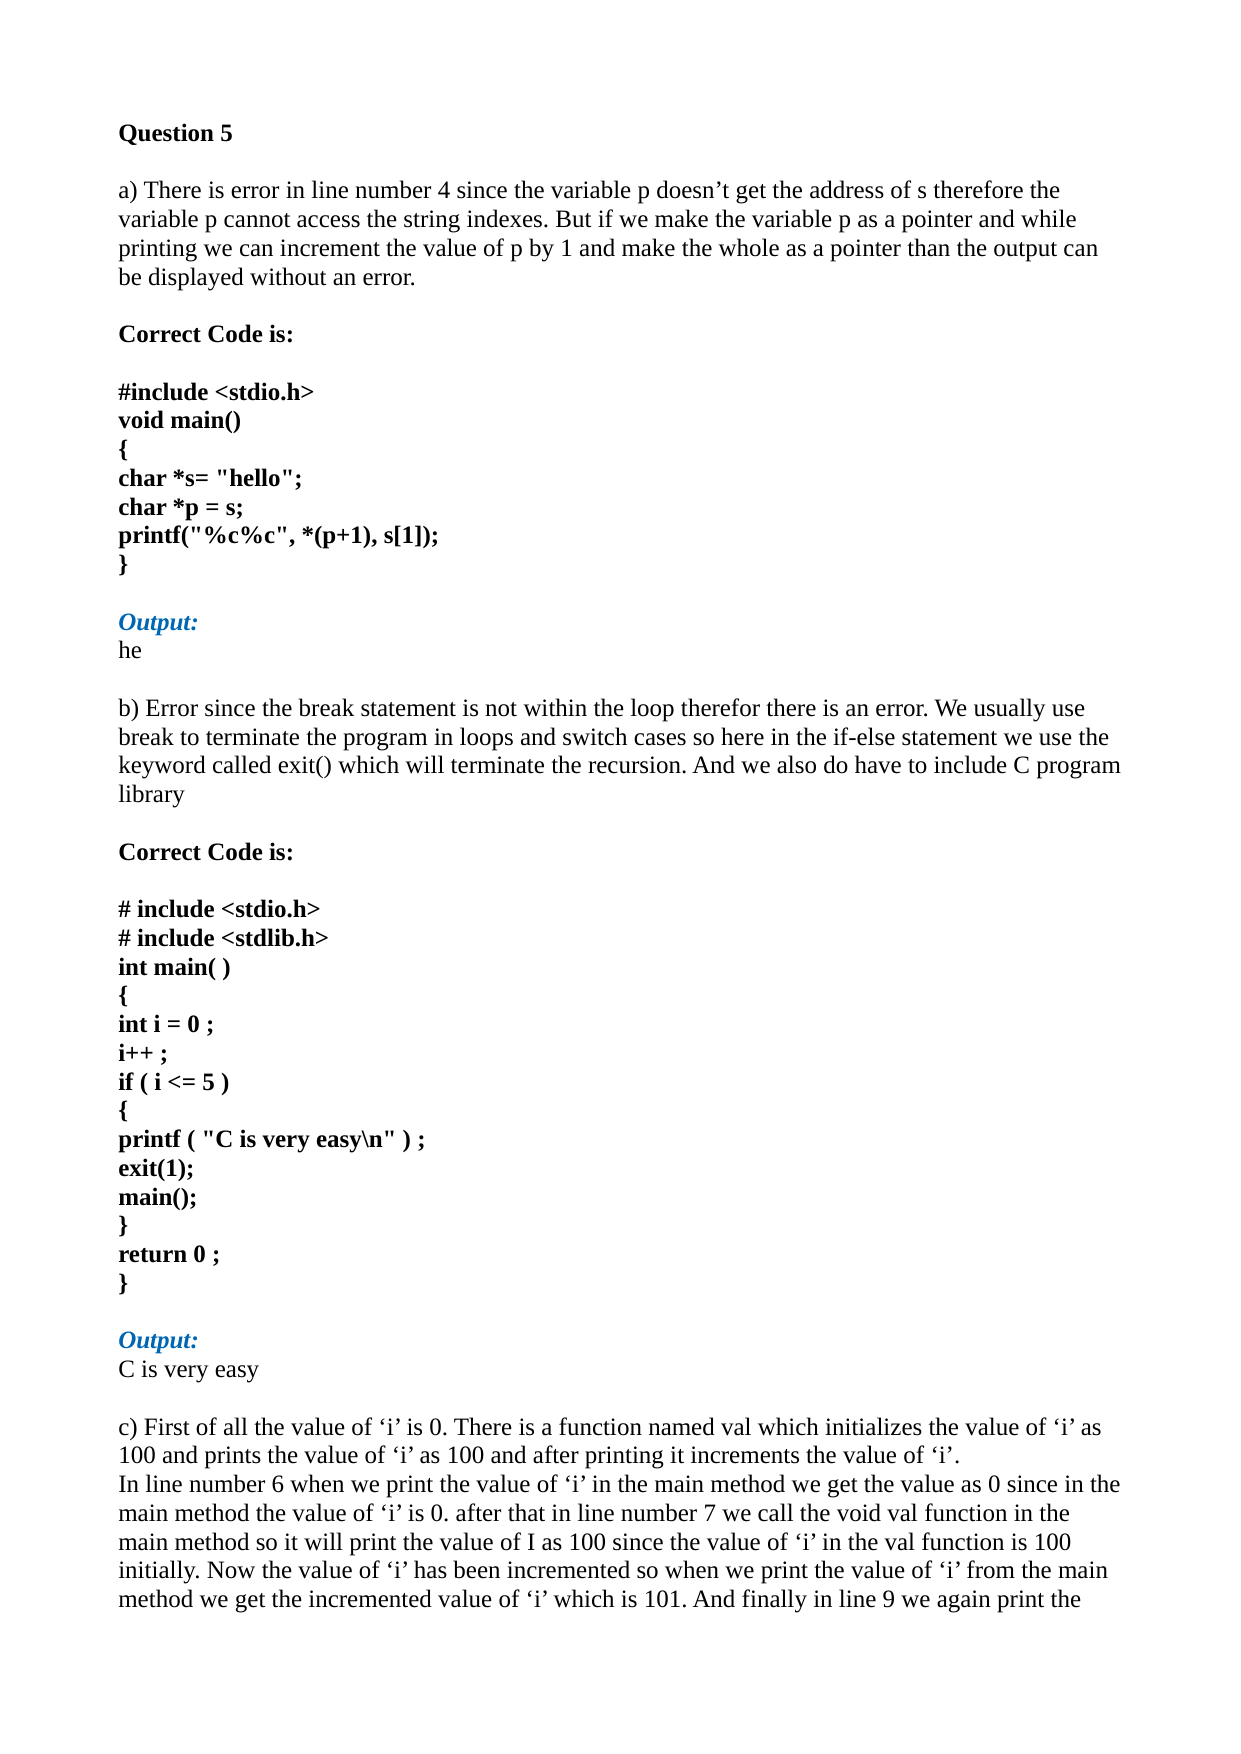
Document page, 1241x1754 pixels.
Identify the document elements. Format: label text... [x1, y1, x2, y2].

text { [118, 1096, 1122, 1124]
text a) There is error in line number 4 since the variable p doesn’t get the address of s therefore the [118, 176, 1122, 204]
text #include <stdio.h> [118, 377, 1122, 406]
text break to terminate the program in loops and switch cases so here in the if-else statement we use the [118, 722, 1122, 751]
text i++ ; [118, 1038, 1122, 1067]
text } [118, 549, 1122, 578]
text { [118, 434, 1122, 463]
text # include <stdio.h> [118, 894, 1122, 923]
text keyword called exit() which will terminate the recursion. And we also do have to include C program [118, 751, 1122, 779]
text Output: [118, 1326, 1122, 1354]
text void main() [118, 406, 1122, 434]
text 100 and prints the value of ‘i’ as 100 and after printing it increments the value of ‘i’. [118, 1441, 1122, 1469]
text main method the value of ‘i’ is 0. after that in line number 7 we call the void val function in the [118, 1498, 1122, 1527]
text c) First of all the value of ‘i’ is 0. There is a function named val which initializes the value of ‘i’ as [118, 1412, 1122, 1441]
text b) Error since the break statement is not within the loop therefor there is an error. We usually use [118, 693, 1122, 722]
text # include <stdlib.h> [118, 923, 1122, 952]
text he [118, 636, 1122, 664]
text return 0 ; [118, 1239, 1122, 1268]
text initially. Now the value of ‘i’ has been incremented so when we print the value of ‘i’ from the main [118, 1556, 1122, 1584]
text char *p = s; [118, 492, 1122, 521]
text printf ( "C is very easy\n" ) ; [118, 1124, 1122, 1153]
text exit(1); [118, 1153, 1122, 1182]
text } [118, 1268, 1122, 1297]
text } [118, 1211, 1122, 1239]
text C is very easy [118, 1354, 1122, 1383]
text method we get the incremented value of ‘i’ which is 101. And finally in line 9 we again print the [118, 1584, 1122, 1613]
text Question 5 [118, 118, 1122, 147]
text Output: [118, 607, 1122, 636]
text Correct Code is: [118, 837, 1122, 866]
text if ( i <= 5 ) [118, 1067, 1122, 1096]
text main method so it will print the value of I as 100 since the value of ‘i’ in the val function is 100 [118, 1527, 1122, 1556]
text printf("%c%c", *(p+1), s[1]); [118, 521, 1122, 549]
text library [118, 779, 1122, 808]
text { [118, 981, 1122, 1009]
text int main( ) [118, 952, 1122, 981]
text char *s= "hello"; [118, 463, 1122, 492]
text variable p cannot access the string indexes. But if we make the variable p as a pointer and while printing we can increment the value of p by 1 and make the whole as a pointer than the output can be displayed without an error. [118, 204, 1122, 291]
text In line number 6 when we print the value of ‘i’ in the main method we get the value as 0 since in the [118, 1469, 1122, 1498]
text int i = 0 ; [118, 1009, 1122, 1038]
text main(); [118, 1182, 1122, 1211]
text Correct Code is: [118, 319, 1122, 348]
